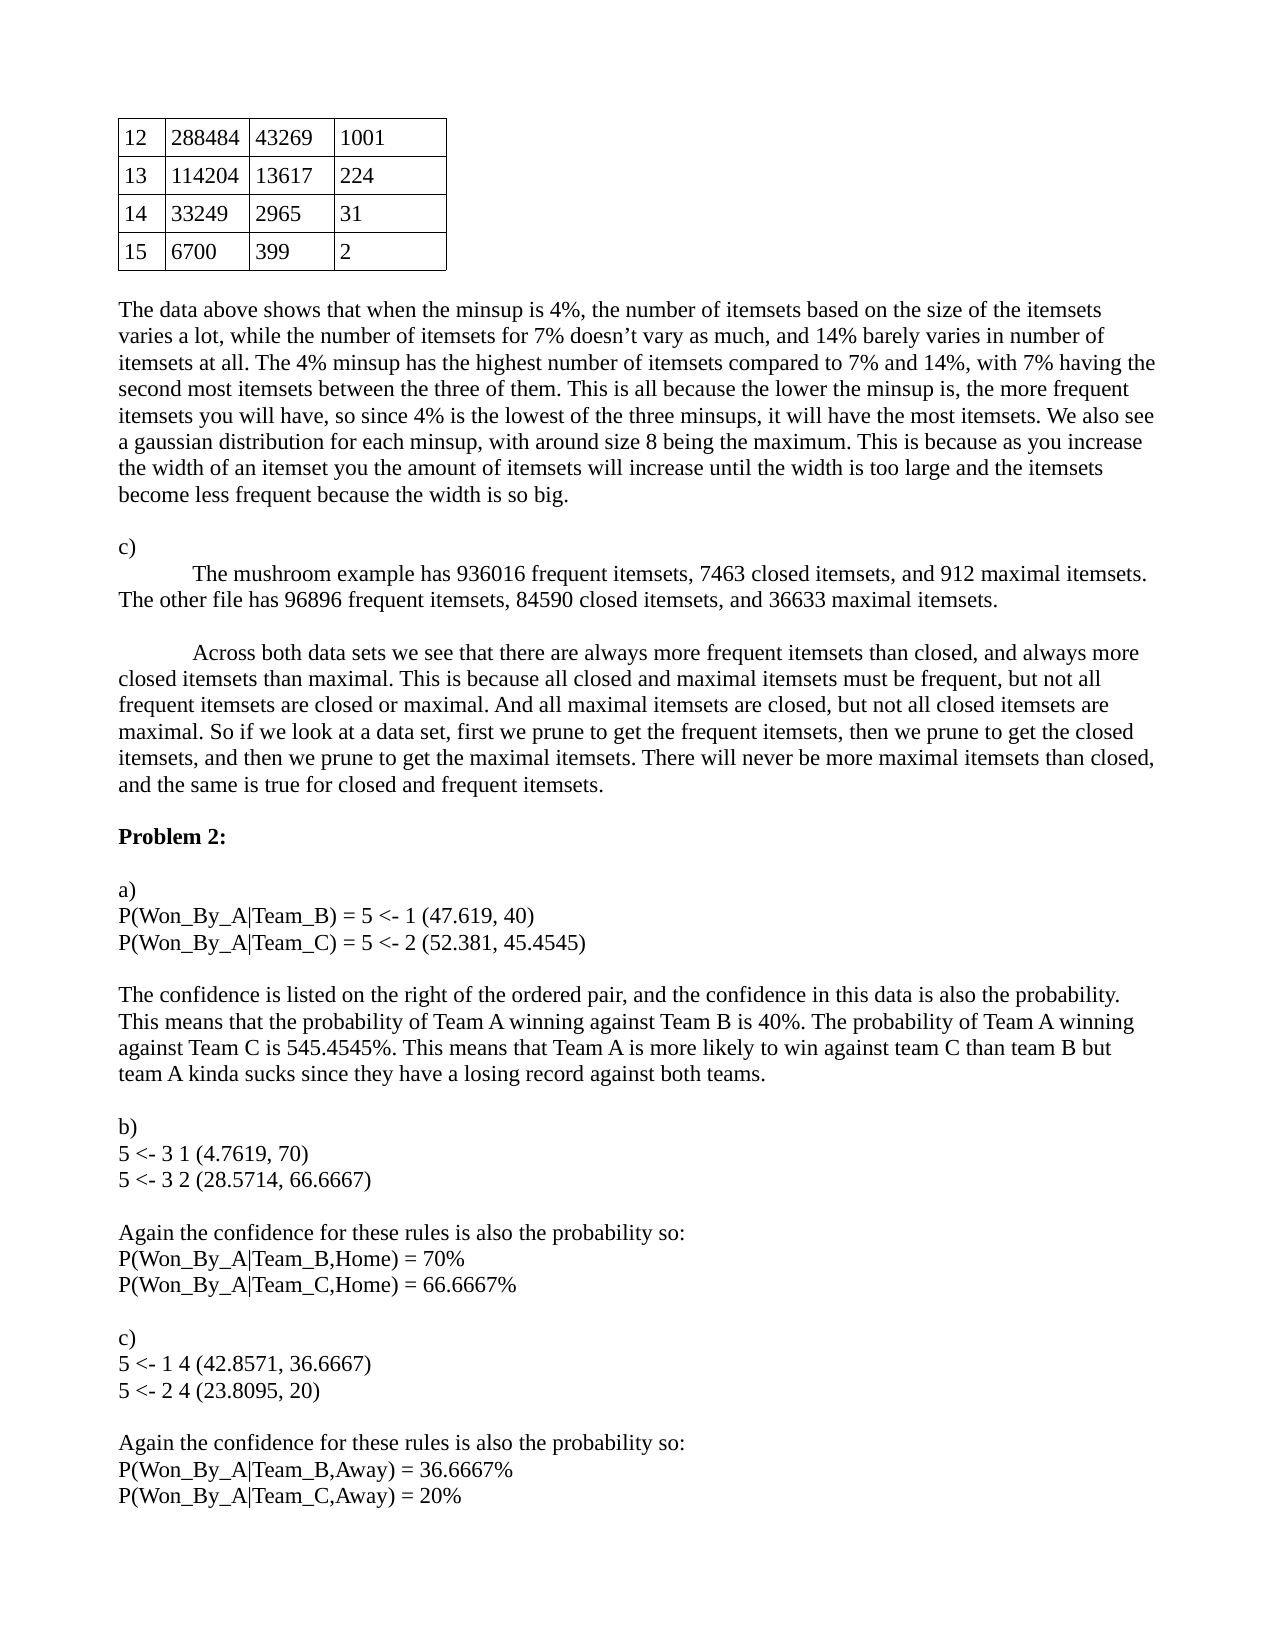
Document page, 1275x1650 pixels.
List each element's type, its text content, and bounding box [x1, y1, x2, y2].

table_cell 13617 [250, 157, 334, 194]
text c) [118, 1324, 1157, 1350]
text Problem 2: [118, 823, 1157, 850]
table_cell 33249 [166, 195, 249, 232]
text 5 <- 3 1 (4.7619, 70) [118, 1139, 1157, 1166]
table_cell 14 [119, 195, 165, 232]
text Again the confidence for these rules is also the probability so: [118, 1429, 1157, 1456]
table_cell 288484 [166, 119, 249, 156]
text c) [118, 533, 1157, 560]
text Again the confidence for these rules is also the probability so: [118, 1219, 1157, 1245]
table_cell 15 [119, 233, 165, 270]
table_cell 1001 [335, 119, 446, 156]
text The data above shows that when the minsup is 4%, the number of itemsets based on the size of the itemsets varies a lot, while the number of itemsets for 7% doesn’t vary as much, and 14% barely varies in number of itemsets at all. The 4% minsup has the highest number of itemsets compared to 7% and 14%, with 7% having the second most itemsets between the three of them. This is all because the lower the minsup is, the more frequent itemsets you will have, so since 4% is the lowest of the three minsups, it will have the most itemsets. We also see a gaussian distribution for each minsup, with around size 8 being the maximum. This is because as you increase the width of an itemset you the amount of itemsets will increase until the width is too large and the itemsets become less frequent because the width is so big. [118, 296, 1157, 507]
table_cell 399 [250, 233, 334, 270]
text 5 <- 3 2 (28.5714, 66.6667) [118, 1166, 1157, 1192]
table_cell 114204 [166, 157, 249, 194]
text Across both data sets we see that there are always more frequent itemsets than closed, and always more closed itemsets than maximal. This is because all closed and maximal itemsets must be frequent, but not all frequent itemsets are closed or maximal. And all maximal itemsets are closed, but not all closed itemsets are maximal. So if we look at a data set, first we prune to get the frequent itemsets, then we prune to get the closed itemsets, and then we prune to get the maximal itemsets. There will never be more maximal itemsets than closed, and the same is true for closed and frequent itemsets. [118, 639, 1157, 797]
text P(Won_By_A|Team_C,Home) = 66.6667% [118, 1271, 1157, 1298]
text P(Won_By_A|Team_C,Away) = 20% [118, 1482, 1157, 1508]
table_cell 2 [335, 233, 446, 270]
table_cell 6700 [166, 233, 249, 270]
text a) [118, 876, 1157, 902]
text The confidence is listed on the right of the ordered pair, and the confidence in this data is also the probability. This means that the probability of Team A winning against Team B is 40%. The probability of Team A winning against Team C is 545.4545%. This means that Team A is more likely to win against team C than team B but team A kinda sucks since they have a losing record against both teams. [118, 981, 1157, 1087]
text P(Won_By_A|Team_B) = 5 <- 1 (47.619, 40) [118, 902, 1157, 929]
table_cell 31 [335, 195, 446, 232]
text P(Won_By_A|Team_C) = 5 <- 2 (52.381, 45.4545) [118, 929, 1157, 955]
text b) [118, 1113, 1157, 1139]
text P(Won_By_A|Team_B,Home) = 70% [118, 1245, 1157, 1271]
text P(Won_By_A|Team_B,Away) = 36.6667% [118, 1456, 1157, 1482]
text 5 <- 1 4 (42.8571, 36.6667) [118, 1350, 1157, 1377]
text The mushroom example has 936016 frequent itemsets, 7463 closed itemsets, and 912 maximal itemsets. The other file has 96896 frequent itemsets, 84590 closed itemsets, and 36633 maximal itemsets. [118, 560, 1157, 612]
table_cell 12 [119, 119, 165, 156]
table_cell 2965 [250, 195, 334, 232]
table_cell 13 [119, 157, 165, 194]
table_cell 224 [335, 157, 446, 194]
table_cell 43269 [250, 119, 334, 156]
text 5 <- 2 4 (23.8095, 20) [118, 1377, 1157, 1403]
